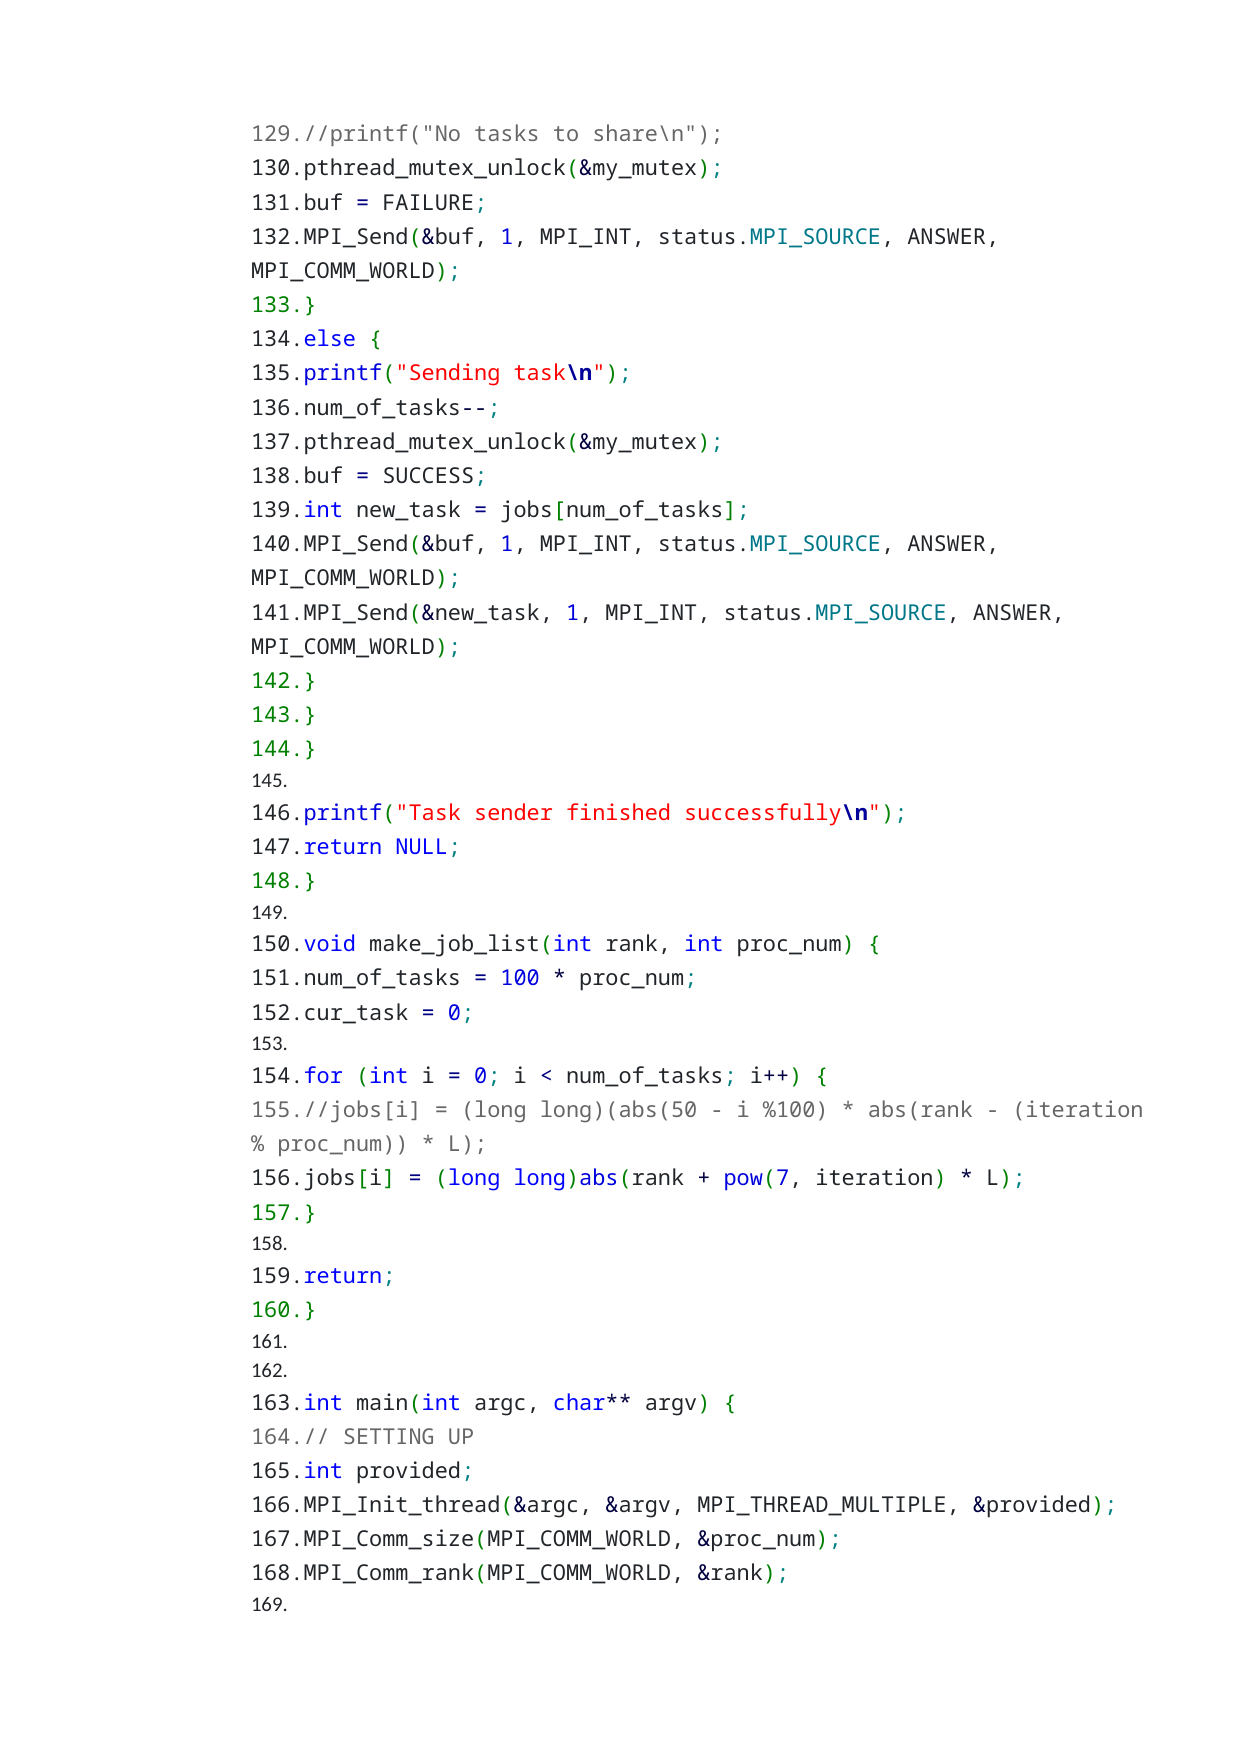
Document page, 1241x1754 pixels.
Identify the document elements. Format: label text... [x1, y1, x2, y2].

list pthread_mutex_unlock(&my_mutex); [177, 152, 1152, 182]
list } [177, 665, 1152, 694]
list jobs[i] = (long long)abs(rank + pow(7, iteration) * L); [177, 1162, 1152, 1192]
list return NULL; [177, 831, 1152, 860]
list } [177, 865, 1152, 894]
list MPI_Comm_rank(MPI_COMM_WORLD, &rank); [177, 1557, 1152, 1587]
list MPI_Comm_size(MPI_COMM_WORLD, &proc_num); [177, 1523, 1152, 1553]
list // SETTING UP [177, 1421, 1152, 1450]
list MPI_Send(&buf, 1, MPI_INT, status.MPI_SOURCE, ANSWER, MPI_COMM_WORLD); [177, 221, 1152, 284]
list cur_task = 0; [177, 996, 1152, 1026]
list } [177, 699, 1152, 729]
list buf = FAILURE; [177, 186, 1152, 216]
list else { [177, 323, 1152, 353]
list return; [177, 1260, 1152, 1289]
list MPI_Send(&new_task, 1, MPI_INT, status.MPI_SOURCE, ANSWER, MPI_COMM_WORLD); [177, 596, 1152, 660]
list void make_job_list(int rank, int proc_num) { [177, 928, 1152, 958]
list pthread_mutex_unlock(&my_mutex); [177, 426, 1152, 455]
list int main(int argc, char** argv) { [177, 1386, 1152, 1416]
list num_of_tasks = 100 * proc_num; [177, 962, 1152, 992]
list } [177, 289, 1152, 319]
list //printf("No tasks to share\n"); [177, 118, 1152, 148]
list //jobs[i] = (long long)(abs(50 - i %100) * abs(rank - (iteration % proc_num)) * L); [177, 1094, 1152, 1158]
list int provided; [177, 1455, 1152, 1484]
list for (int i = 0; i < num_of_tasks; i++) { [177, 1060, 1152, 1089]
list } [177, 1196, 1152, 1226]
list MPI_Send(&buf, 1, MPI_INT, status.MPI_SOURCE, ANSWER, MPI_COMM_WORLD); [177, 528, 1152, 592]
list printf("Sending task\n"); [177, 357, 1152, 387]
list buf = SUCCESS; [177, 460, 1152, 489]
list num_of_tasks--; [177, 391, 1152, 421]
list printf("Task sender finished successfully\n"); [177, 796, 1152, 826]
list } [177, 1294, 1152, 1324]
list int new_task = jobs[num_of_tasks]; [177, 494, 1152, 524]
list } [177, 733, 1152, 763]
list MPI_Init_thread(&argc, &argv, MPI_THREAD_MULTIPLE, &provided); [177, 1489, 1152, 1519]
